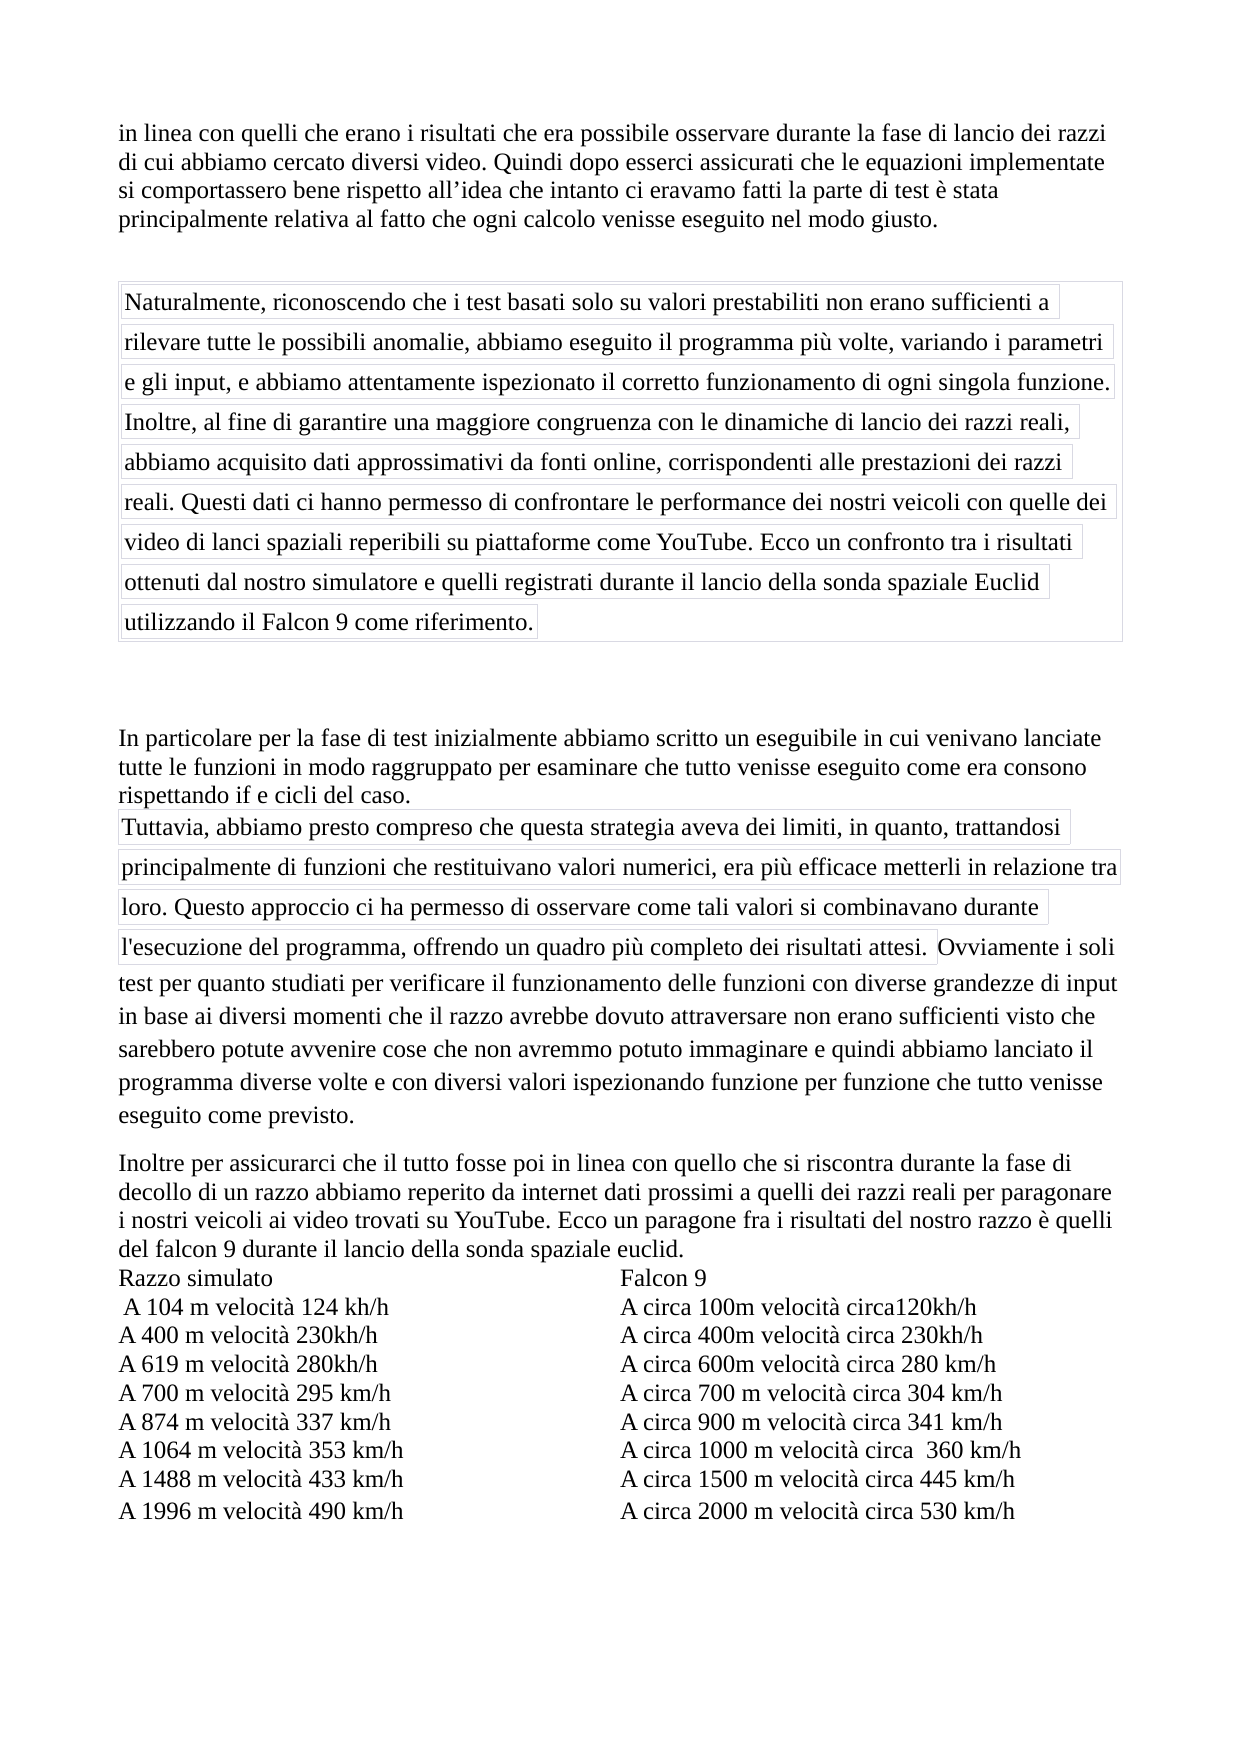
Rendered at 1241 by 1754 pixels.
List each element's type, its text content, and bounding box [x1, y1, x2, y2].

table_cell A circa 2000 m velocità circa 530 km/h [620, 1496, 1122, 1528]
table_cell A circa 400m velocità circa 230kh/h [620, 1321, 1122, 1349]
text in linea con quelli che erano i risultati che era possibile osservare durante la fase di lancio dei razzi di cui abbiamo cercato diversi video. Quindi dopo esserci assicurati che le equazioni implementate si comportassero bene rispetto all’idea che intanto ci eravamo fatti la parte di test è stata principalmente relativa al fatto che ogni calcolo venisse eseguito nel modo giusto. [118, 118, 1122, 233]
table_header Razzo simulato [118, 1263, 620, 1292]
table_cell A circa 600m velocità circa 280 km/h [620, 1349, 1122, 1378]
table_cell A 619 m velocità 280kh/h [118, 1349, 620, 1378]
text Tuttavia, abbiamo presto compreso che questa strategia aveva dei limiti, in quanto, trattandosi principalmente di funzioni che restituivano valori numerici, era più efficace metterli in relazione tra loro. Questo approccio ci ha permesso di osservare come tali valori si combinavano durante l'esecuzione del programma, offrendo un quadro più completo dei risultati attesi. Ovviamente i soli test per quanto studiati per verificare il funzionamento delle funzioni con diverse grandezze di input in base ai diversi momenti che il razzo avrebbe dovuto attraversare non erano sufficienti visto che sarebbero potute avvenire cose che non avremmo potuto immaginare e quindi abbiamo lanciato il programma diverse volte e con diversi valori ispezionando funzione per funzione che tutto venisse eseguito come previsto. [118, 809, 1122, 1129]
table_cell A circa 1000 m velocità circa 360 km/h [620, 1436, 1122, 1464]
table_cell A 104 m velocità 124 kh/h [118, 1292, 620, 1321]
text In particolare per la fase di test inizialmente abbiamo scritto un eseguibile in cui venivano lanciate tutte le funzioni in modo raggruppato per esaminare che tutto venisse eseguito come era consono rispettando if e cicli del caso. [118, 723, 1122, 809]
text Naturalmente, riconoscendo che i test basati solo su valori prestabiliti non erano sufficienti a rilevare tutte le possibili anomalie, abbiamo eseguito il programma più volte, variando i parametri e gli input, e abbiamo attentamente ispezionato il corretto funzionamento di ogni singola funzione. Inoltre, al fine di garantire una maggiore congruenza con le dinamiche di lancio dei razzi reali, abbiamo acquisito dati approssimativi da fonti online, corrispondenti alle prestazioni dei razzi reali. Questi dati ci hanno permesso di confrontare le performance dei nostri veicoli con quelle dei video di lanci spaziali reperibili su piattaforme come YouTube. Ecco un confronto tra i risultati ottenuti dal nostro simulatore e quelli registrati durante il lancio della sonda spaziale Euclid utilizzando il Falcon 9 come riferimento. [119, 282, 1122, 641]
table_cell A circa 100m velocità circa120kh/h [620, 1292, 1122, 1321]
table_cell A circa 700 m velocità circa 304 km/h [620, 1378, 1122, 1407]
text Inoltre per assicurarci che il tutto fosse poi in linea con quello che si riscontra durante la fase di decollo di un razzo abbiamo reperito da internet dati prossimi a quelli dei razzi reali per paragonare i nostri veicoli ai video trovati su YouTube. Ecco un paragone fra i risultati del nostro razzo è quelli del falcon 9 durante il lancio della sonda spaziale euclid. [118, 1148, 1122, 1263]
table_cell A 1488 m velocità 433 km/h [118, 1464, 620, 1496]
table_cell A 400 m velocità 230kh/h [118, 1321, 620, 1349]
table_cell A circa 900 m velocità circa 341 km/h [620, 1407, 1122, 1436]
table_cell A 700 m velocità 295 km/h [118, 1378, 620, 1407]
table_cell A 874 m velocità 337 km/h [118, 1407, 620, 1436]
table_cell A circa 1500 m velocità circa 445 km/h [620, 1464, 1122, 1496]
table_header Falcon 9 [620, 1263, 1122, 1292]
table_cell A 1996 m velocità 490 km/h [118, 1496, 620, 1528]
table_cell A 1064 m velocità 353 km/h [118, 1436, 620, 1464]
